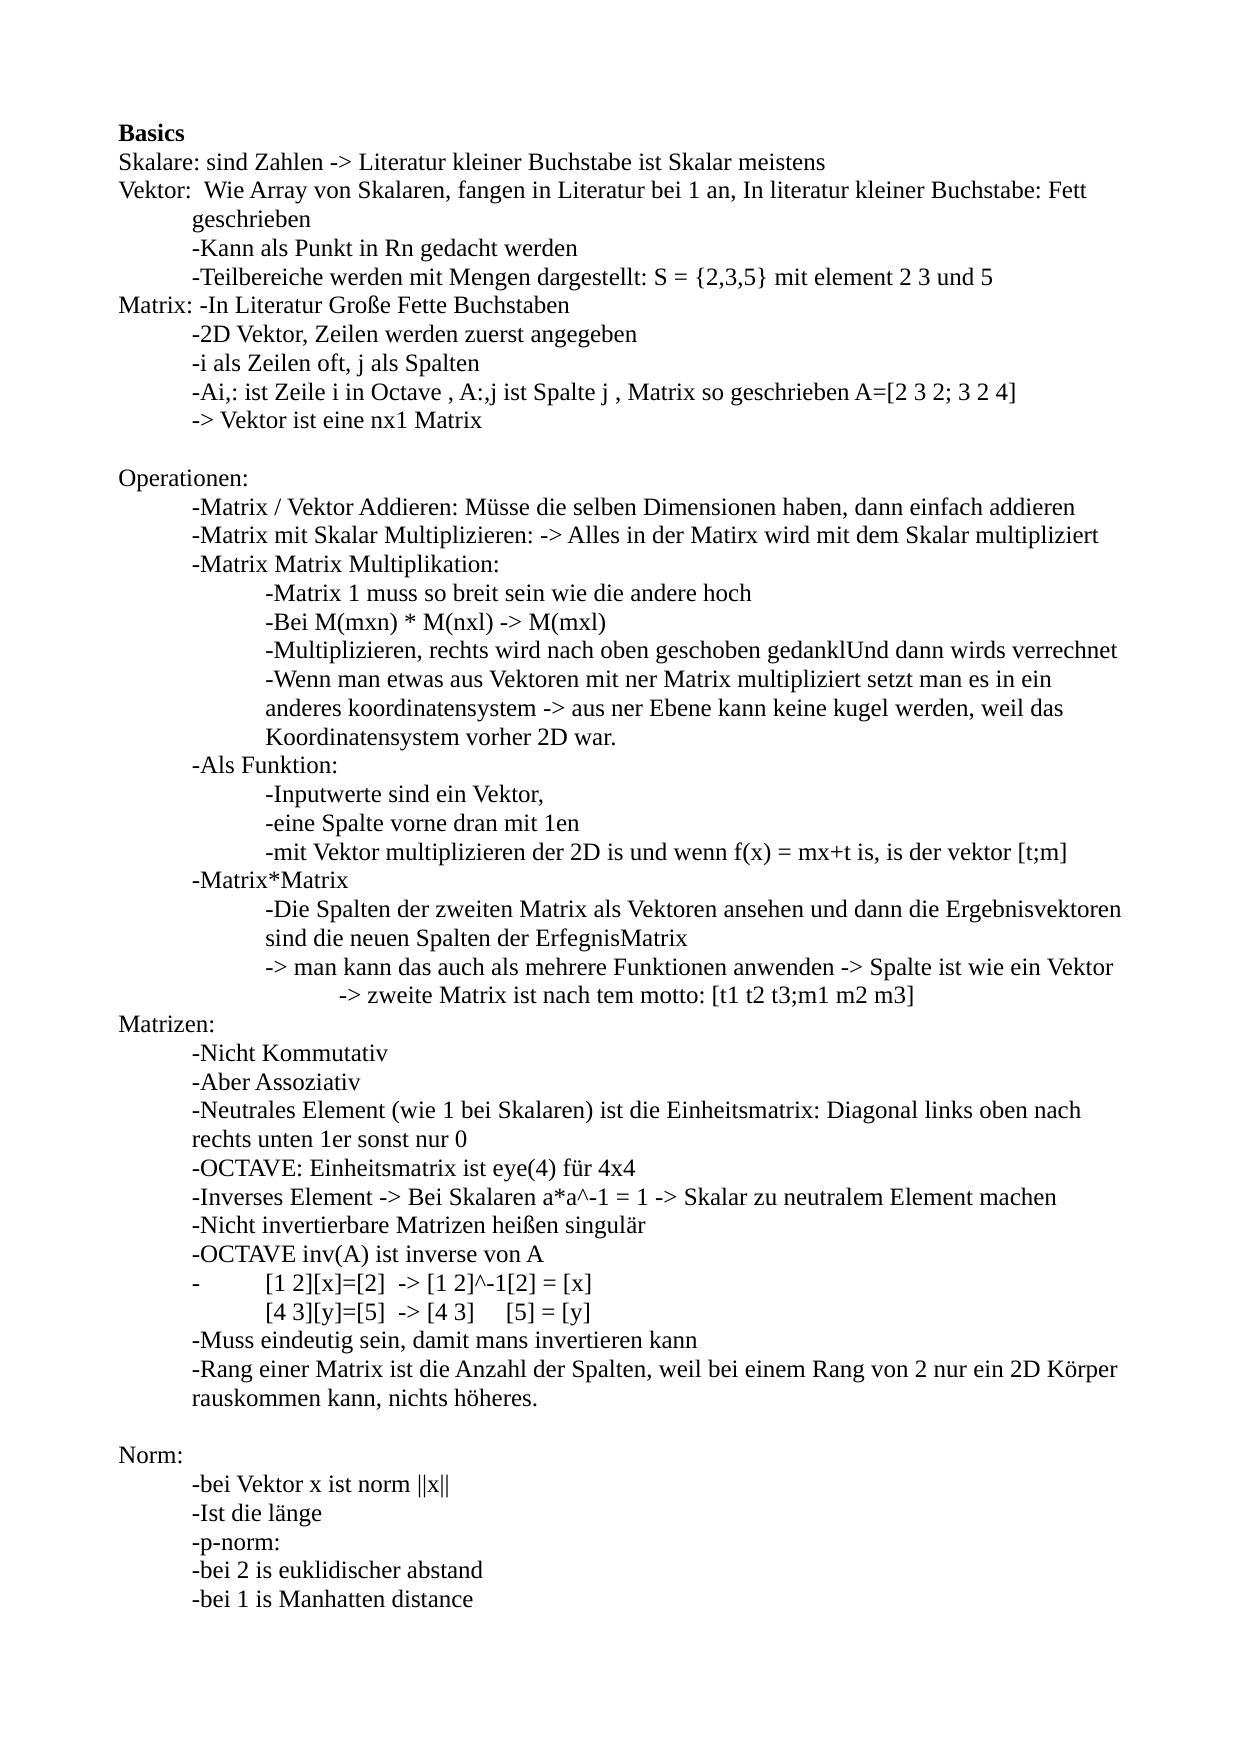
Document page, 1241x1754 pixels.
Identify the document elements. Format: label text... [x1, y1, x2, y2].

text -Matrix*Matrix [118, 866, 1122, 894]
text [4 3][y]=[5] -> [4 3] [5] = [y] [118, 1297, 1122, 1326]
text -Inputwerte sind ein Vektor, [118, 779, 1122, 808]
text -bei 2 is euklidischer abstand [118, 1556, 1122, 1584]
text -Als Funktion: [118, 751, 1122, 779]
text -Nicht Kommutativ [118, 1038, 1122, 1067]
text -Matrix mit Skalar Multiplizieren: -> Alles in der Matirx wird mit dem Skalar multipliziert [118, 521, 1122, 549]
text Skalare: sind Zahlen -> Literatur kleiner Buchstabe ist Skalar meistens [118, 147, 1122, 176]
text Matrix: -In Literatur Große Fette Buchstaben [118, 291, 1122, 319]
text Basics [118, 118, 1122, 147]
text -Ai,: ist Zeile i in Octave , A:,j ist Spalte j , Matrix so geschrieben A=[2 3 2; 3 2 4] [118, 377, 1122, 406]
text -Muss eindeutig sein, damit mans invertieren kann [118, 1326, 1122, 1354]
text -OCTAVE: Einheitsmatrix ist eye(4) für 4x4 [118, 1153, 1122, 1182]
text Matrizen: [118, 1009, 1122, 1038]
text Vektor: Wie Array von Skalaren, fangen in Literatur bei 1 an, In literatur kleiner Buchstabe: Fett geschrieben [118, 176, 1122, 233]
text -Wenn man etwas aus Vektoren mit ner Matrix multipliziert setzt man es in ein anderes koordinatensystem -> aus ner Ebene kann keine kugel werden, weil das Koordinatensystem vorher 2D war. [118, 664, 1122, 751]
text -bei 1 is Manhatten distance [118, 1584, 1122, 1613]
text -mit Vektor multiplizieren der 2D is und wenn f(x) = mx+t is, is der vektor [t;m] [118, 837, 1122, 866]
text - [1 2][x]=[2] -> [1 2]^-1[2] = [x] [118, 1268, 1122, 1297]
text -Teilbereiche werden mit Mengen dargestellt: S = {2,3,5} mit element 2 3 und 5 [118, 262, 1122, 291]
text -Rang einer Matrix ist die Anzahl der Spalten, weil bei einem Rang von 2 nur ein 2D Körper rauskommen kann, nichts höheres. [118, 1354, 1122, 1412]
text -Ist die länge [118, 1498, 1122, 1527]
text -bei Vektor x ist norm ||x|| [118, 1469, 1122, 1498]
text -Inverses Element -> Bei Skalaren a*a^-1 = 1 -> Skalar zu neutralem Element machen [118, 1182, 1122, 1211]
text -Matrix / Vektor Addieren: Müsse die selben Dimensionen haben, dann einfach addieren [118, 492, 1122, 521]
text -Multiplizieren, rechts wird nach oben geschoben gedanklUnd dann wirds verrechnet [118, 636, 1122, 664]
text -> Vektor ist eine nx1 Matrix [118, 406, 1122, 434]
text -Nicht invertierbare Matrizen heißen singulär [118, 1211, 1122, 1239]
text -Bei M(mxn) * M(nxl) -> M(mxl) [118, 607, 1122, 636]
text -i als Zeilen oft, j als Spalten [118, 348, 1122, 377]
text -eine Spalte vorne dran mit 1en [118, 808, 1122, 837]
text -Matrix Matrix Multiplikation: [118, 549, 1122, 578]
text -2D Vektor, Zeilen werden zuerst angegeben [118, 319, 1122, 348]
text -Die Spalten der zweiten Matrix als Vektoren ansehen und dann die Ergebnisvektoren sind die neuen Spalten der ErfegnisMatrix [118, 894, 1122, 952]
text Norm: [118, 1441, 1122, 1469]
text -p-norm: [118, 1527, 1122, 1556]
text -OCTAVE inv(A) ist inverse von A [118, 1239, 1122, 1268]
text -> man kann das auch als mehrere Funktionen anwenden -> Spalte ist wie ein Vektor -> zweite Matrix ist nach tem motto: [t1 t2 t3;m1 m2 m3] [118, 952, 1122, 1009]
text -Aber Assoziativ [118, 1067, 1122, 1096]
text -Neutrales Element (wie 1 bei Skalaren) ist die Einheitsmatrix: Diagonal links oben nach rechts unten 1er sonst nur 0 [118, 1096, 1122, 1153]
text -Kann als Punkt in Rn gedacht werden [118, 233, 1122, 262]
text -Matrix 1 muss so breit sein wie die andere hoch [118, 578, 1122, 607]
text Operationen: [118, 463, 1122, 492]
